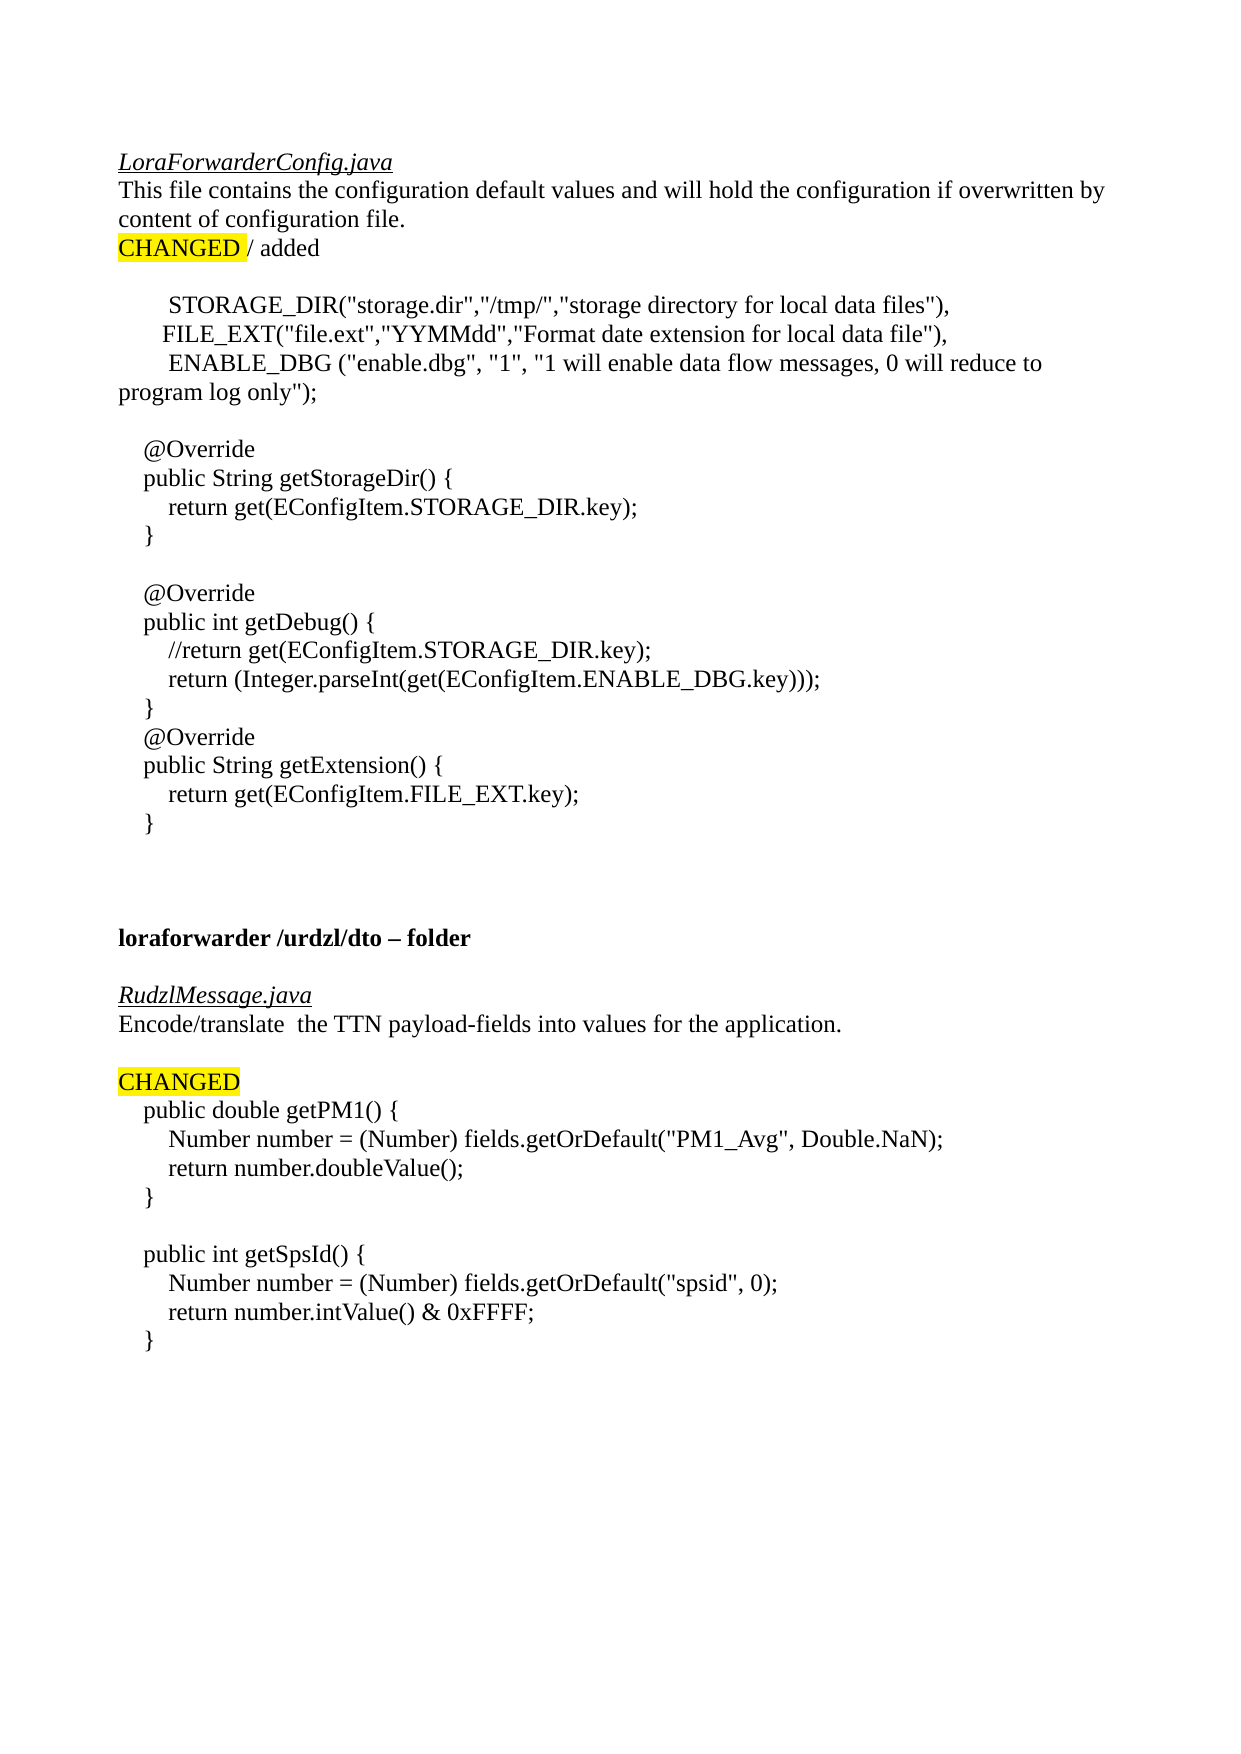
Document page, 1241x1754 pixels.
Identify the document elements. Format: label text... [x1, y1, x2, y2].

text RudzlMessage.java [118, 981, 1122, 1009]
text CHANGED [118, 1067, 1122, 1096]
text ENABLE_DBG ("enable.dbg", "1", "1 will enable data flow messages, 0 will reduce to program log only"); [118, 348, 1122, 406]
text return (Integer.parseInt(get(EConfigItem.ENABLE_DBG.key))); [118, 664, 1122, 693]
text Encode/translate the TTN payload-fields into values for the application. [118, 1009, 1122, 1038]
text CHANGED / added [118, 233, 1122, 262]
text public int getDebug() { [118, 607, 1122, 636]
text @Override [118, 434, 1122, 463]
text //return get(EConfigItem.STORAGE_DIR.key); [118, 636, 1122, 664]
text This file contains the configuration default values and will hold the configuration if overwritten by content of configuration file. [118, 176, 1122, 233]
text } [118, 1182, 1122, 1211]
text } [118, 693, 1122, 722]
text public double getPM1() { [118, 1096, 1122, 1124]
text Number number = (Number) fields.getOrDefault("spsid", 0); [118, 1268, 1122, 1297]
text public String getStorageDir() { [118, 463, 1122, 492]
text Number number = (Number) fields.getOrDefault("PM1_Avg", Double.NaN); [118, 1124, 1122, 1153]
text return number.intValue() & 0xFFFF; [118, 1297, 1122, 1326]
text } [118, 521, 1122, 549]
text @Override [118, 722, 1122, 751]
text loraforwarder /urdzl/dto – folder [118, 923, 1122, 952]
text FILE_EXT("file.ext","YYMMdd","Format date extension for local data file"), [118, 319, 1122, 348]
text return get(EConfigItem.FILE_EXT.key); [118, 779, 1122, 808]
text LoraForwarderConfig.java [118, 147, 1122, 176]
text public int getSpsId() { [118, 1239, 1122, 1268]
text STORAGE_DIR("storage.dir","/tmp/","storage directory for local data files"), [118, 291, 1122, 319]
text } [118, 808, 1122, 837]
text @Override [118, 578, 1122, 607]
text return number.doubleValue(); [118, 1153, 1122, 1182]
text public String getExtension() { [118, 751, 1122, 779]
text } [118, 1326, 1122, 1354]
text return get(EConfigItem.STORAGE_DIR.key); [118, 492, 1122, 521]
